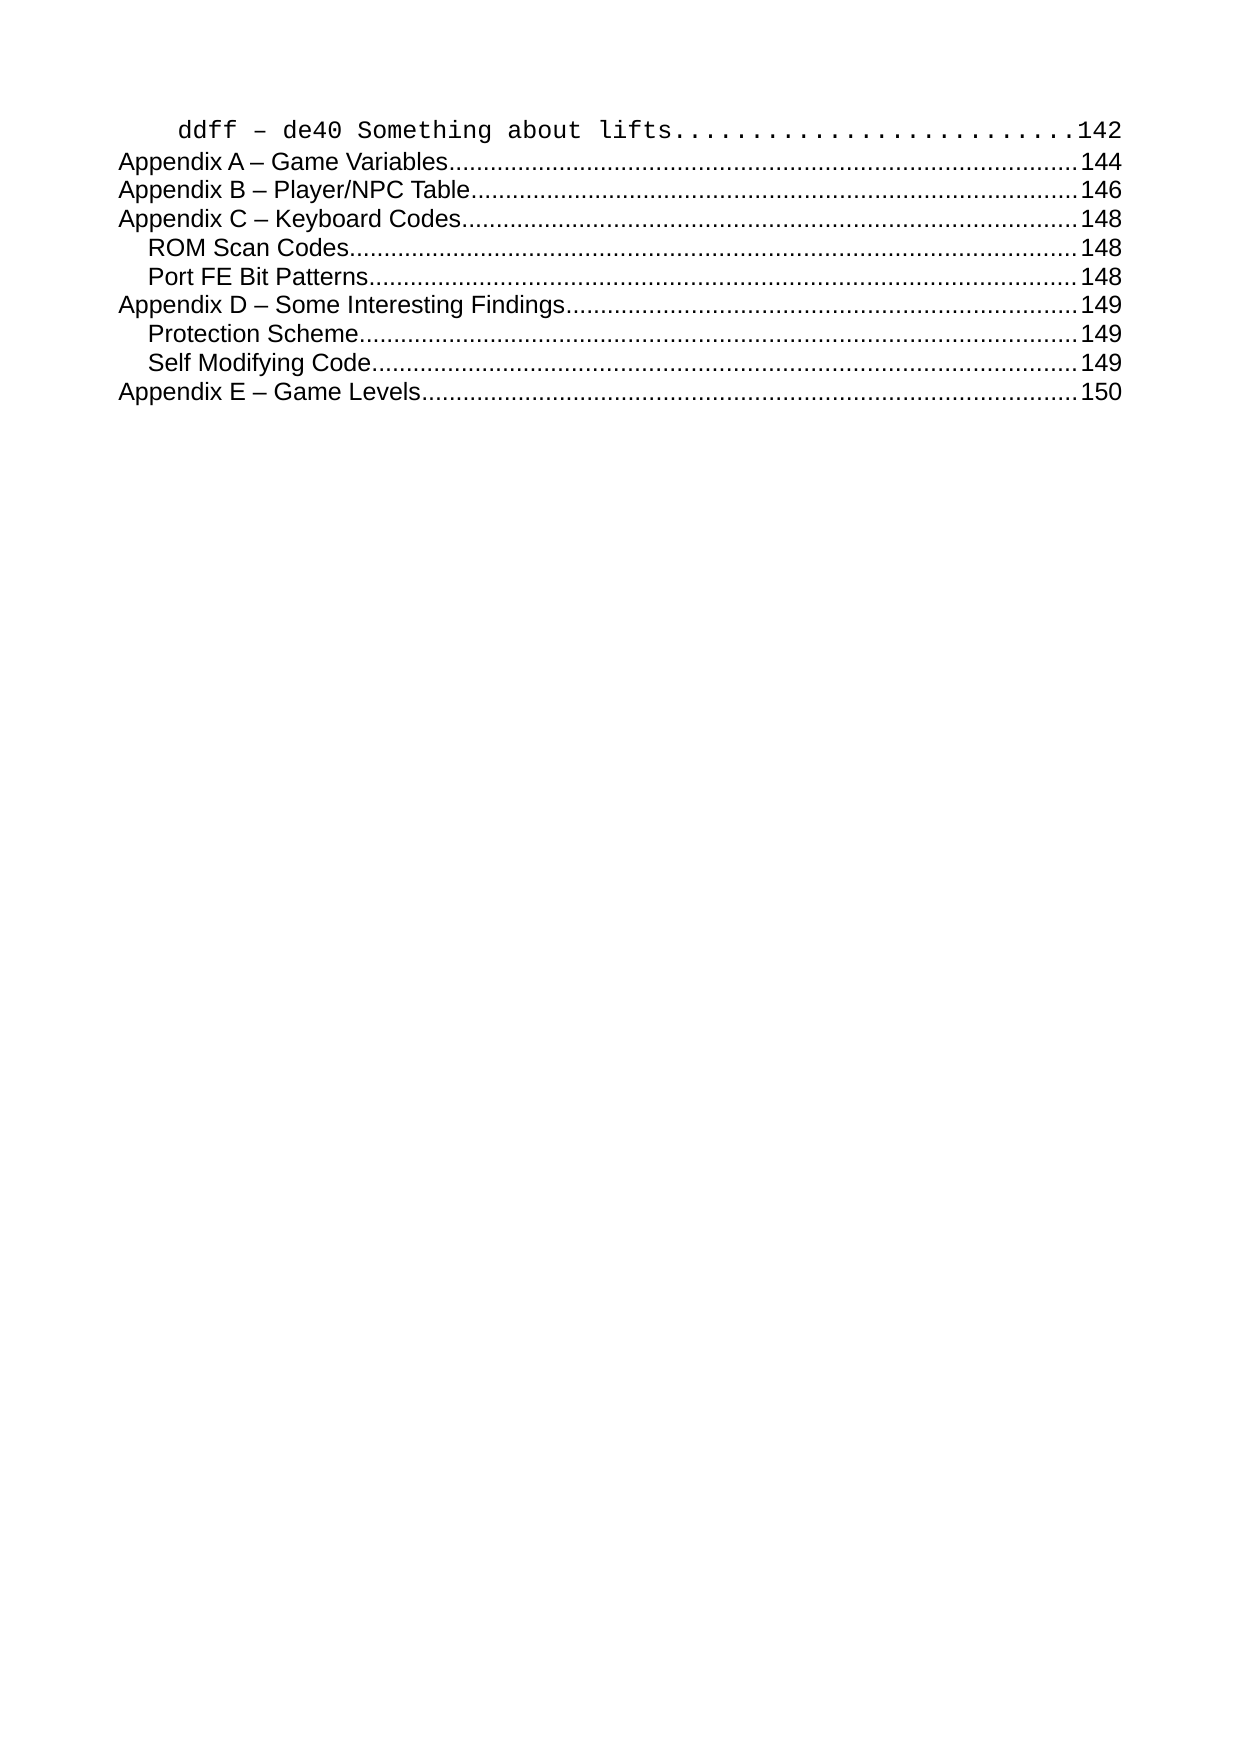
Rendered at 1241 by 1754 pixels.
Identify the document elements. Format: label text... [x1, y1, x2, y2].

text ddff – de40 Something about lifts 142 [177, 118, 1122, 146]
text Port FE Bit Patterns 148 [148, 261, 1122, 290]
text Appendix C – Keyboard Codes 148 [118, 204, 1122, 233]
text ROM Scan Codes 148 [148, 233, 1122, 261]
text Appendix E – Game Levels 150 [118, 376, 1122, 405]
text Appendix A – Game Variables 144 [118, 146, 1122, 175]
text Appendix D – Some Interesting Findings 149 [118, 290, 1122, 319]
text Protection Scheme 149 [148, 319, 1122, 348]
text Appendix B – Player/NPC Table 146 [118, 175, 1122, 204]
text Self Modifying Code 149 [148, 348, 1122, 376]
